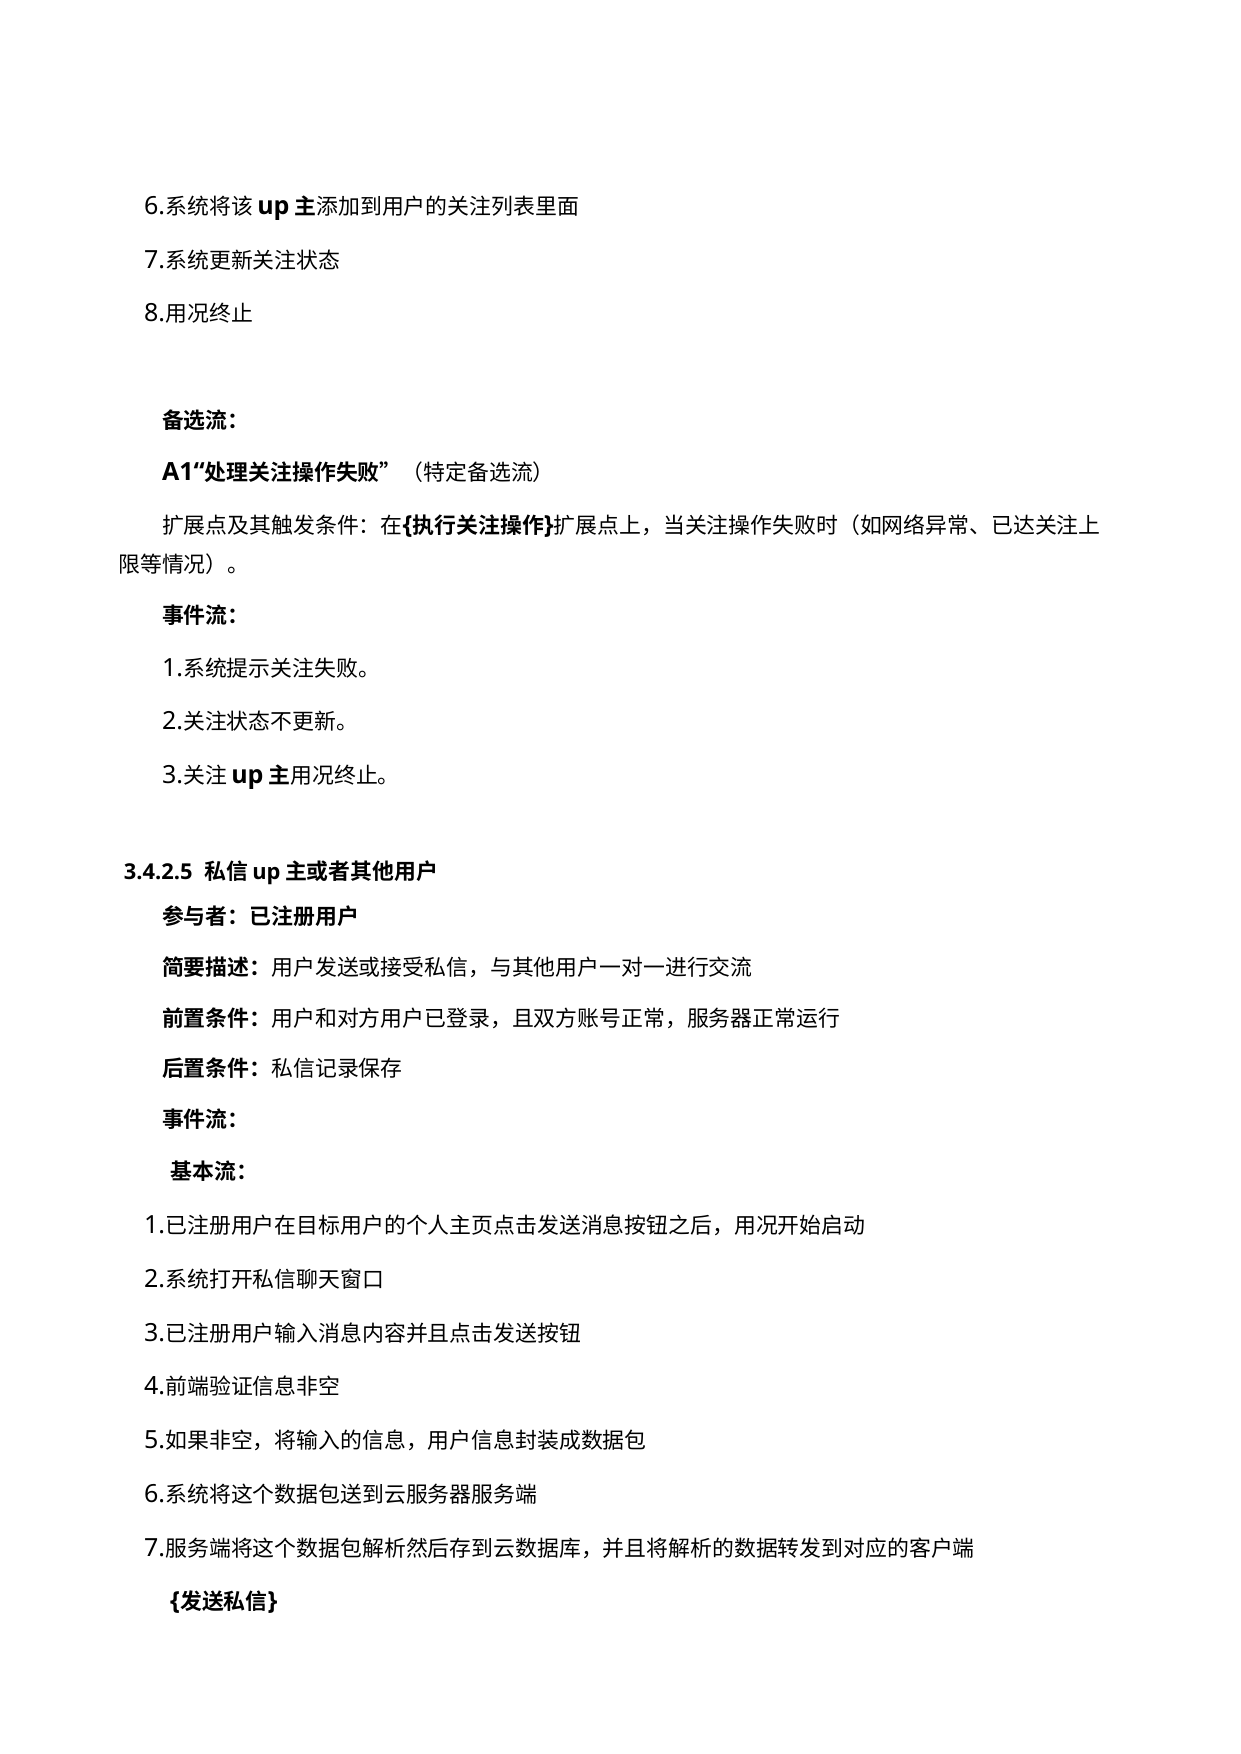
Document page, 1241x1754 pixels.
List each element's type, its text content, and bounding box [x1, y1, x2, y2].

list 基本流： [118, 1153, 1122, 1187]
list 6.系统将该up主添加到用户的关注列表里面 [118, 188, 1122, 222]
text A1“处理关注操作失败”（特定备选流）​​ [118, 453, 1122, 487]
list 2.系统打开私信聊天窗口 [118, 1261, 1122, 1294]
text 1.系统提示关注失败。 [118, 649, 1122, 683]
list {发送私信} [118, 1583, 1122, 1617]
text 事件流：​​ [118, 598, 1122, 630]
list 8.用况终止 [118, 295, 1122, 329]
list 1.已注册用户在目标用户的个人主页点击发送消息按钮之后，用况开始启动 [118, 1207, 1122, 1241]
text 事件流： [118, 1102, 1122, 1134]
text 简要描述：用户发送或接受私信，与其他用户一对一进行交流 [118, 950, 1122, 981]
list 3.已注册用户输入消息内容并且点击发送按钮 [118, 1314, 1122, 1348]
list 7.系统更新关注状态 [118, 241, 1122, 275]
text 前置条件：用户和对方用户已登录，且双方账号正常，服务器正常运行 [118, 1001, 1122, 1032]
text 3.关注up主用况终止。 [118, 757, 1122, 791]
text 4.前端验证信息非空 [118, 1368, 1122, 1402]
text 备选流​​： [118, 403, 1122, 434]
text 参与者：已注册用户 [118, 899, 1122, 931]
text 5.如果非空，将输入的信息，用户信息封装成数据包 [118, 1422, 1122, 1456]
text 6.系统将这个数据包送到云服务器服务端 [118, 1476, 1122, 1509]
text 2.关注状态不更新。 [118, 703, 1122, 737]
text 7.服务端将这个数据包解析然后存到云数据库，并且将解析的数据转发到对应的客户端 [118, 1529, 1122, 1563]
subtitle 私信up主或者其他用户 [118, 854, 1122, 886]
text 扩展点及其触发条件：在{执行关注操作}扩展点上，当关注操作失败时（如网络异常、已达关注上限等情况）。 [118, 507, 1122, 579]
text 后置条件：私信记录保存 [118, 1051, 1122, 1083]
